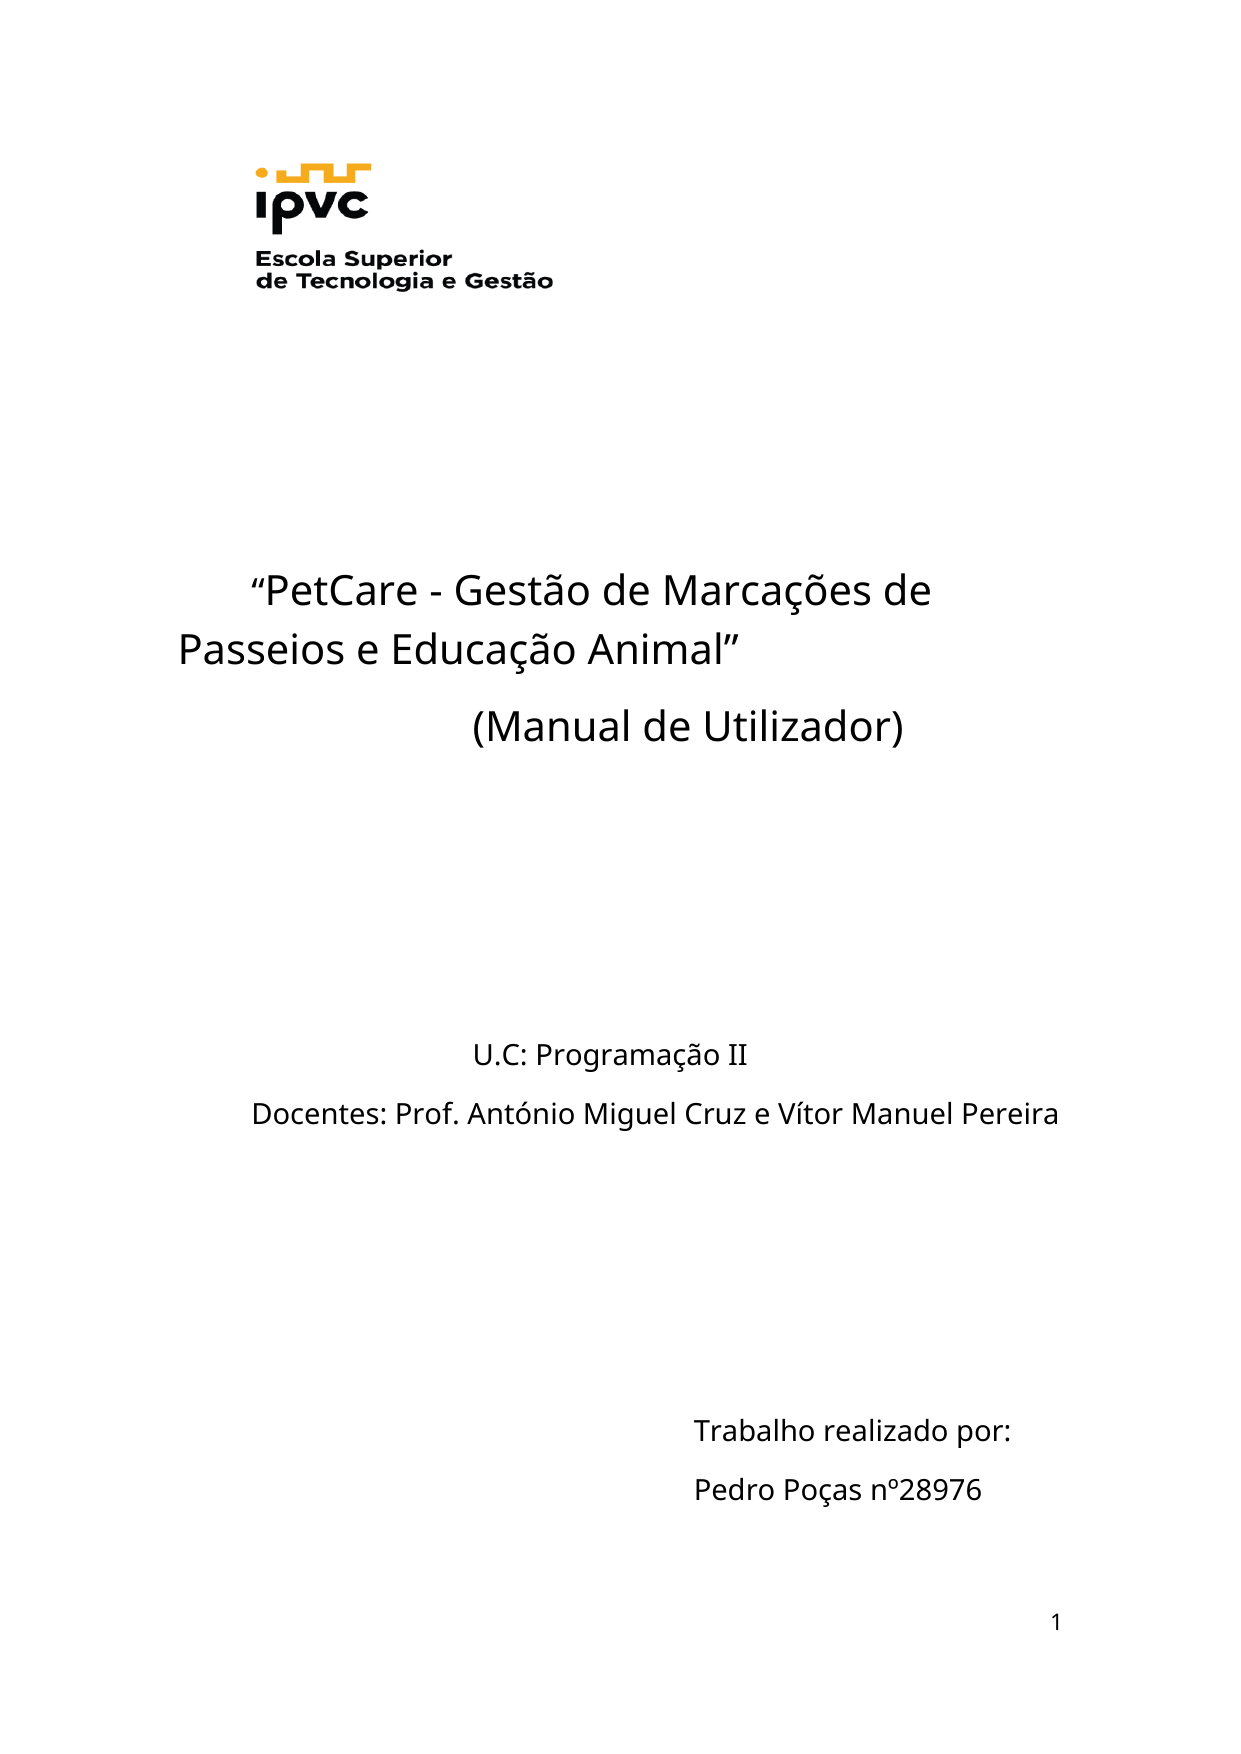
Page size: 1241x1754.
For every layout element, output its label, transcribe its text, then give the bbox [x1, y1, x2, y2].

text Pedro Poças nº28976 [251, 1469, 1063, 1508]
text Docentes: Prof. António Miguel Cruz e Vítor Manuel Pereira [177, 1093, 1063, 1133]
text Trabalho realizado por: [251, 1410, 1063, 1450]
text (Manual de Utilizador) [251, 696, 1063, 753]
text U.C: Programação II [398, 1034, 1063, 1074]
text “PetCare - Gestão de Marcações de Passeios e Educação Animal” [177, 561, 1063, 677]
